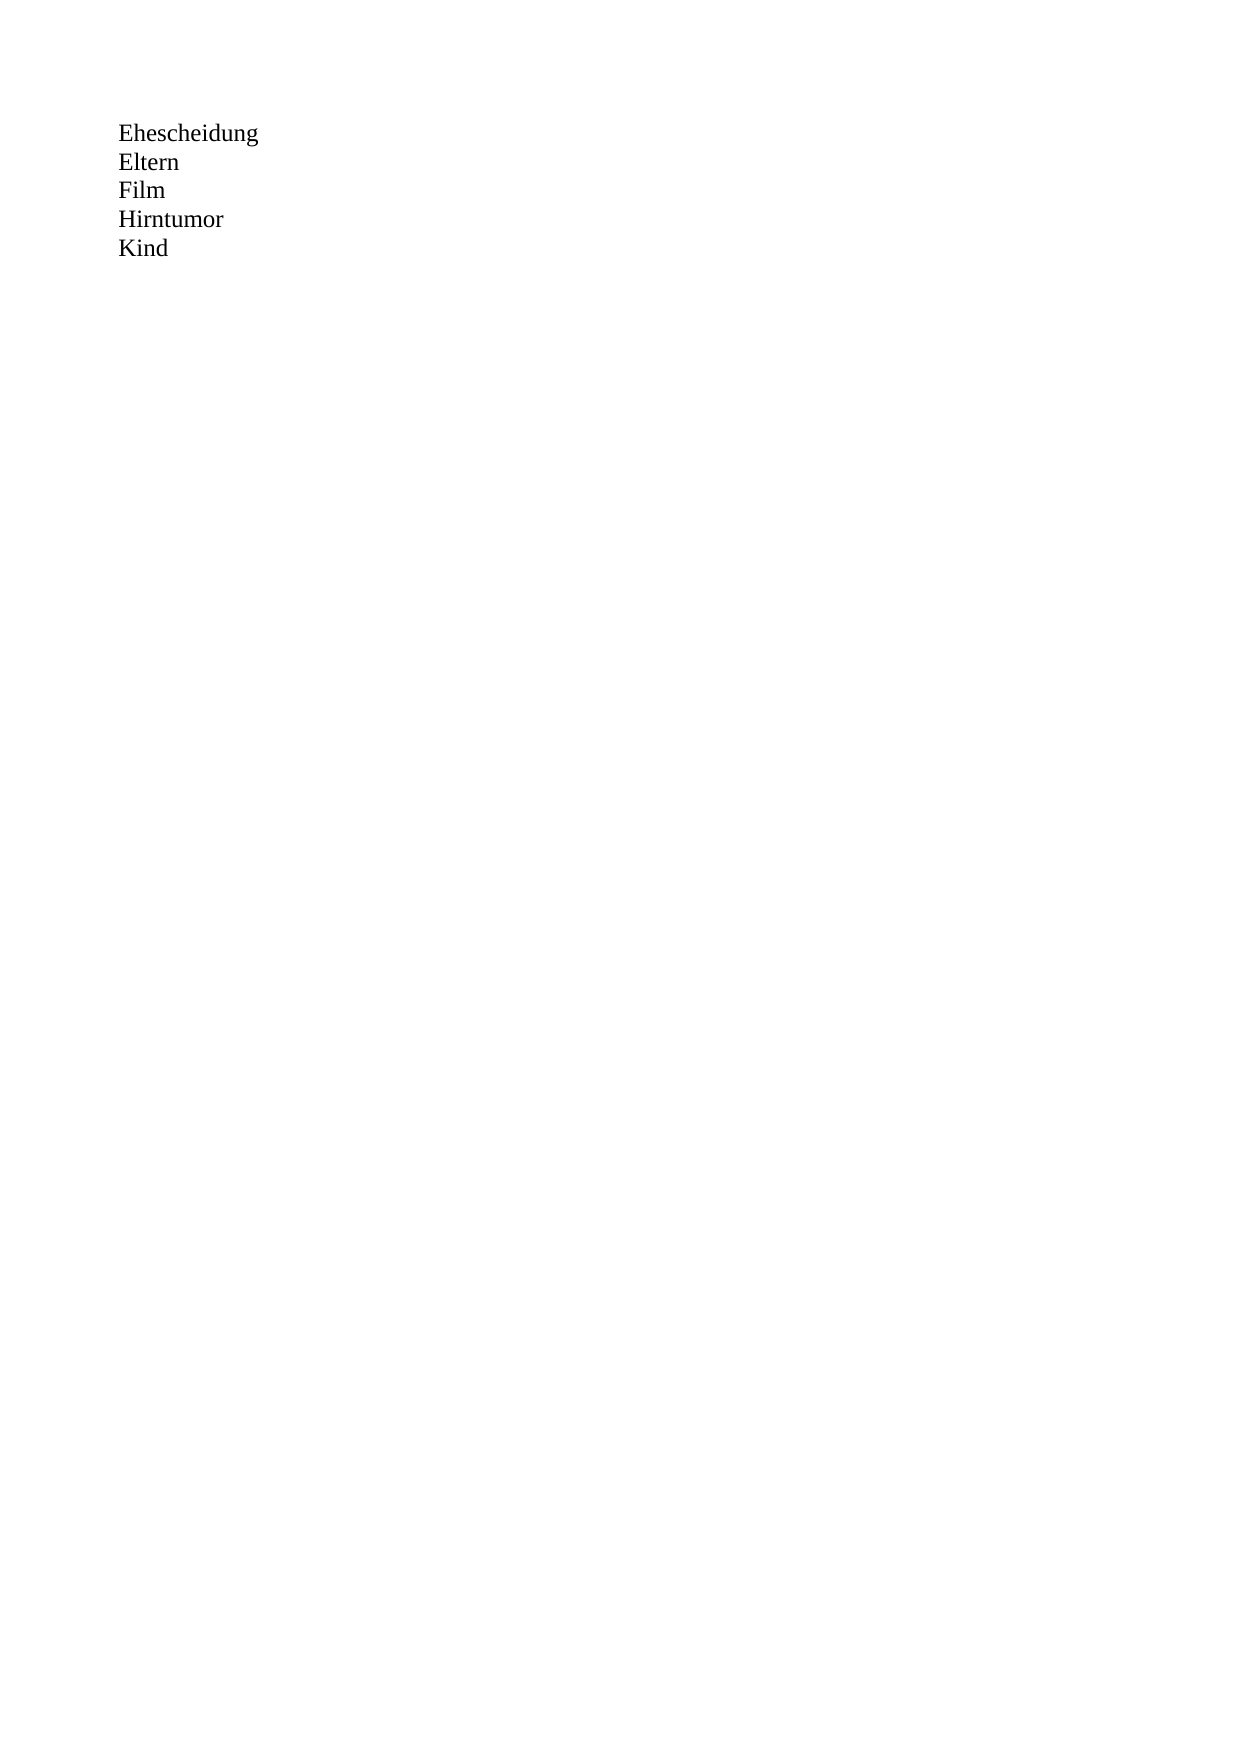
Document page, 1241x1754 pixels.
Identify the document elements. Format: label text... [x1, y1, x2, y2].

text Kind [118, 233, 1122, 262]
text Eltern [118, 147, 1122, 176]
text Ehescheidung [118, 118, 1122, 147]
text Film [118, 176, 1122, 204]
text Hirntumor [118, 204, 1122, 233]
